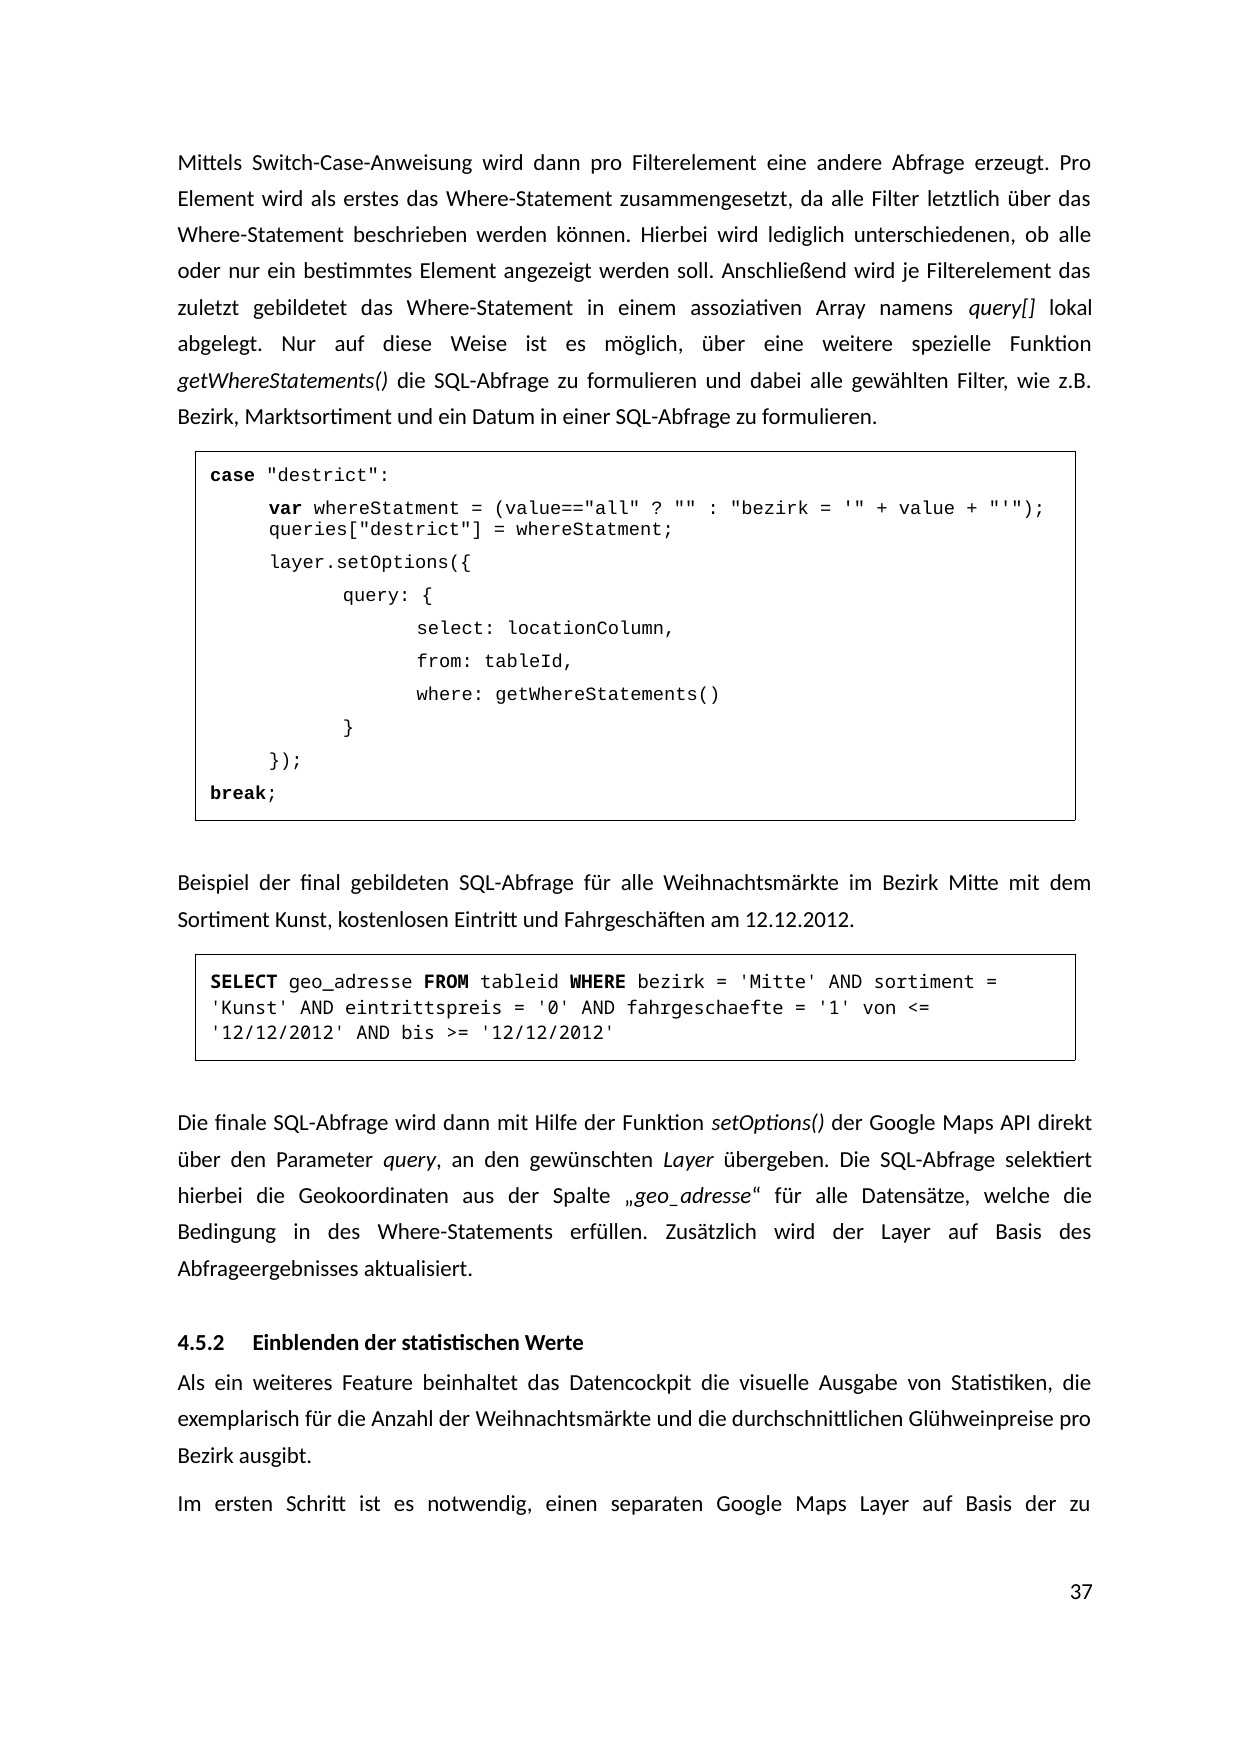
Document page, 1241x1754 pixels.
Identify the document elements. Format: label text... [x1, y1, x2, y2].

text Im ersten Schritt ist es notwendig, einen separaten Google Maps Layer auf Basis der zu [177, 1489, 1093, 1518]
text break; [196, 769, 1075, 820]
text where: getWhereStatements() [196, 670, 1075, 703]
text Mittels Switch-Case-Anweisung wird dann pro Filterelement eine andere Abfrage erzeugt. Pro Element wird als erstes das Where-Statement zusammengesetzt, da alle Filter letztlich über das Where-Statement beschrieben werden können. Hierbei wird lediglich unterschiedenen, ob alle oder nur ein bestimmtes Element angezeigt werden soll. Anschließend wird je Filterelement das zuletzt gebildetet das Where-Statement in einem assoziativen Array namens query[] lokal abgelegt. Nur auf diese Weise ist es möglich, über eine weitere spezielle Funktion getWhereStatements() die SQL-Abfrage zu formulieren und dabei alle gewählten Filter, wie z.B. Bezirk, Marktsortiment und ein Datum in einer SQL-Abfrage zu formulieren. [177, 148, 1093, 430]
subtitle Einblenden der statistischen Werte [177, 1328, 1093, 1356]
text } [196, 703, 1075, 736]
text select: locationColumn, [196, 604, 1075, 637]
text var whereStatment = (value=="all" ? "" : "bezirk = '" + value + "'"); queries["destrict"] = whereStatment; [196, 484, 1075, 538]
text from: tableId, [196, 637, 1075, 670]
text Die finale SQL-Abfrage wird dann mit Hilfe der Funktion setOptions() der Google Maps API direkt über den Parameter query, an den gewünschten Layer übergeben. Die SQL-Abfrage selektiert hierbei die Geokoordinaten aus der Spalte „geo_adresse“ für alle Datensätze, welche die Bedingung in des Where-Statements erfüllen. Zusätzlich wird der Layer auf Basis des Abfrageergebnisses aktualisiert. [177, 1072, 1093, 1282]
text query: { [196, 571, 1075, 604]
text case "destrict": [196, 452, 1075, 484]
text layer.setOptions({ [196, 538, 1075, 571]
text Beispiel der final gebildeten SQL-Abfrage für alle Weihnachtsmärkte im Bezirk Mitte mit dem Sortiment Kunst, kostenlosen Eintritt und Fahrgeschäften am 12.12.2012. [177, 832, 1093, 933]
text }); [196, 736, 1075, 769]
text Als ein weiteres Feature beinhaltet das Datencockpit die visuelle Ausgabe von Statistiken, die exemplarisch für die Anzahl der Weihnachtsmärkte und die durchschnittlichen Glühweinpreise pro Bezirk ausgibt. [177, 1368, 1093, 1469]
text SELECT geo_adresse FROM tableid WHERE bezirk = 'Mitte' AND sortiment = 'Kunst' AND eintrittspreis = '0' AND fahrgeschaefte = '1' von <= '12/12/2012' AND bis >= '12/12/2012' [196, 955, 1075, 1060]
